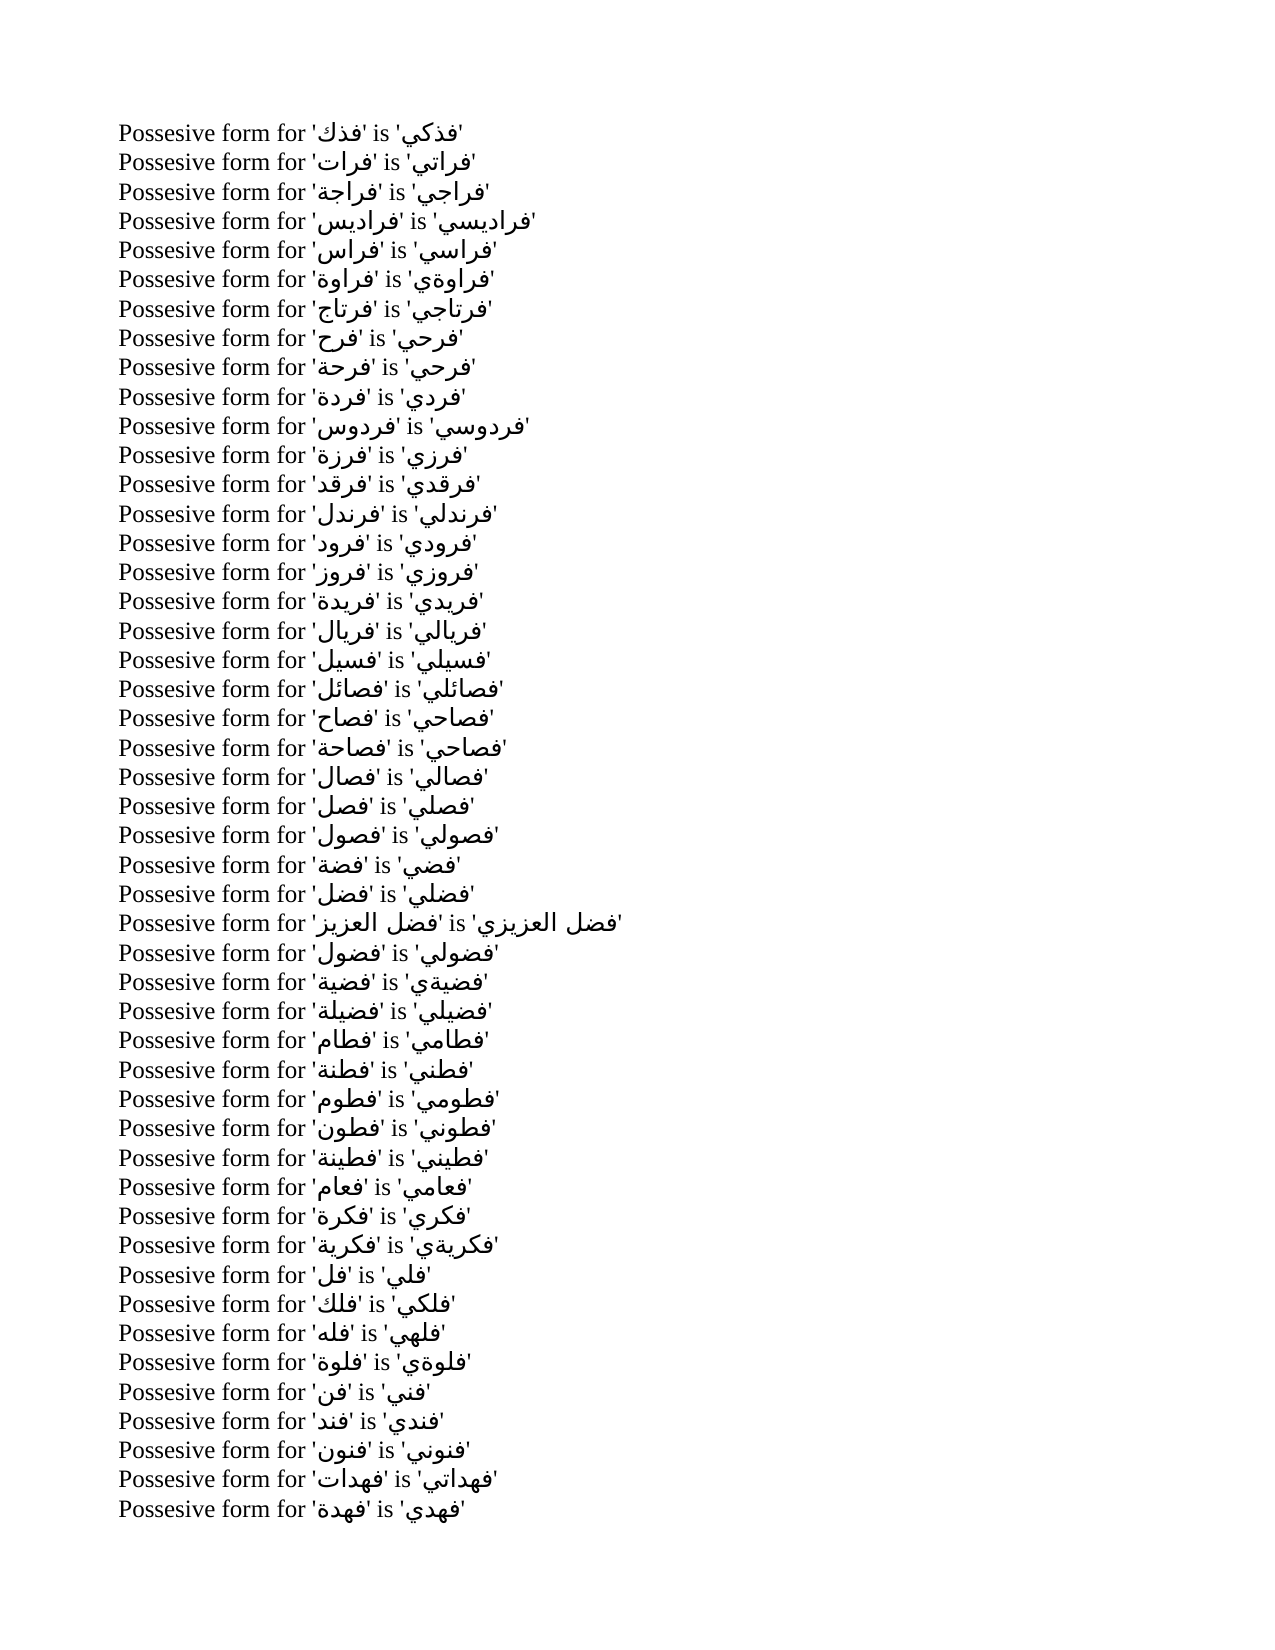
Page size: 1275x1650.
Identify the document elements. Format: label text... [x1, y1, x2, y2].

text Possesive form for 'فطوم' is 'فطومي' [118, 1084, 1157, 1113]
text Possesive form for 'فطون' is 'فطوني' [118, 1113, 1157, 1143]
text Possesive form for 'فضل' is 'فضلي' [118, 879, 1157, 908]
text Possesive form for 'فكرة' is 'فكري' [118, 1201, 1157, 1230]
text Possesive form for 'فطام' is 'فطامي' [118, 1026, 1157, 1055]
text Possesive form for 'فراس' is 'فراسي' [118, 235, 1157, 264]
text Possesive form for 'فريال' is 'فريالي' [118, 616, 1157, 645]
text Possesive form for 'فطينة' is 'فطيني' [118, 1143, 1157, 1172]
text Possesive form for 'فصل' is 'فصلي' [118, 791, 1157, 821]
text Possesive form for 'فند' is 'فندي' [118, 1406, 1157, 1435]
text Possesive form for 'فضل العزيز' is 'فضل العزيزي' [118, 908, 1157, 938]
text Possesive form for 'فرود' is 'فرودي' [118, 528, 1157, 557]
text Possesive form for 'فصاح' is 'فصاحي' [118, 703, 1157, 733]
text Possesive form for 'فريدة' is 'فريدي' [118, 586, 1157, 616]
text Possesive form for 'فراديس' is 'فراديسي' [118, 206, 1157, 235]
text Possesive form for 'فصائل' is 'فصائلي' [118, 674, 1157, 703]
text Possesive form for 'فراجة' is 'فراجي' [118, 177, 1157, 206]
text Possesive form for 'فرندل' is 'فرندلي' [118, 499, 1157, 528]
text Possesive form for 'فلوة' is 'فلوةي' [118, 1347, 1157, 1377]
text Possesive form for 'فضة' is 'فضي' [118, 850, 1157, 879]
text Possesive form for 'فرحة' is 'فرحي' [118, 352, 1157, 382]
text Possesive form for 'فهدة' is 'فهدي' [118, 1494, 1157, 1523]
text Possesive form for 'فعام' is 'فعامي' [118, 1172, 1157, 1201]
text Possesive form for 'فذك' is 'فذكي' [118, 118, 1157, 147]
text Possesive form for 'فضيلة' is 'فضيلي' [118, 996, 1157, 1026]
text Possesive form for 'فصاحة' is 'فصاحي' [118, 733, 1157, 762]
text Possesive form for 'فنون' is 'فنوني' [118, 1435, 1157, 1464]
text Possesive form for 'فهدات' is 'فهداتي' [118, 1464, 1157, 1494]
text Possesive form for 'فسيل' is 'فسيلي' [118, 645, 1157, 674]
text Possesive form for 'فرتاج' is 'فرتاجي' [118, 294, 1157, 323]
text Possesive form for 'فضول' is 'فضولي' [118, 938, 1157, 967]
text Possesive form for 'فصول' is 'فصولي' [118, 821, 1157, 850]
text Possesive form for 'فله' is 'فلهي' [118, 1318, 1157, 1347]
text Possesive form for 'فن' is 'فني' [118, 1377, 1157, 1406]
text Possesive form for 'فراوة' is 'فراوةي' [118, 264, 1157, 294]
text Possesive form for 'فروز' is 'فروزي' [118, 557, 1157, 586]
text Possesive form for 'فردة' is 'فردي' [118, 382, 1157, 411]
text Possesive form for 'فكرية' is 'فكريةي' [118, 1230, 1157, 1260]
text Possesive form for 'فردوس' is 'فردوسي' [118, 411, 1157, 440]
text Possesive form for 'فضية' is 'فضيةي' [118, 967, 1157, 996]
text Possesive form for 'فرزة' is 'فرزي' [118, 440, 1157, 469]
text Possesive form for 'فرات' is 'فراتي' [118, 147, 1157, 177]
text Possesive form for 'فطنة' is 'فطني' [118, 1055, 1157, 1084]
text Possesive form for 'فرقد' is 'فرقدي' [118, 469, 1157, 499]
text Possesive form for 'فرح' is 'فرحي' [118, 323, 1157, 352]
text Possesive form for 'فصال' is 'فصالي' [118, 762, 1157, 791]
text Possesive form for 'فلك' is 'فلكي' [118, 1289, 1157, 1318]
text Possesive form for 'فل' is 'فلي' [118, 1260, 1157, 1289]
